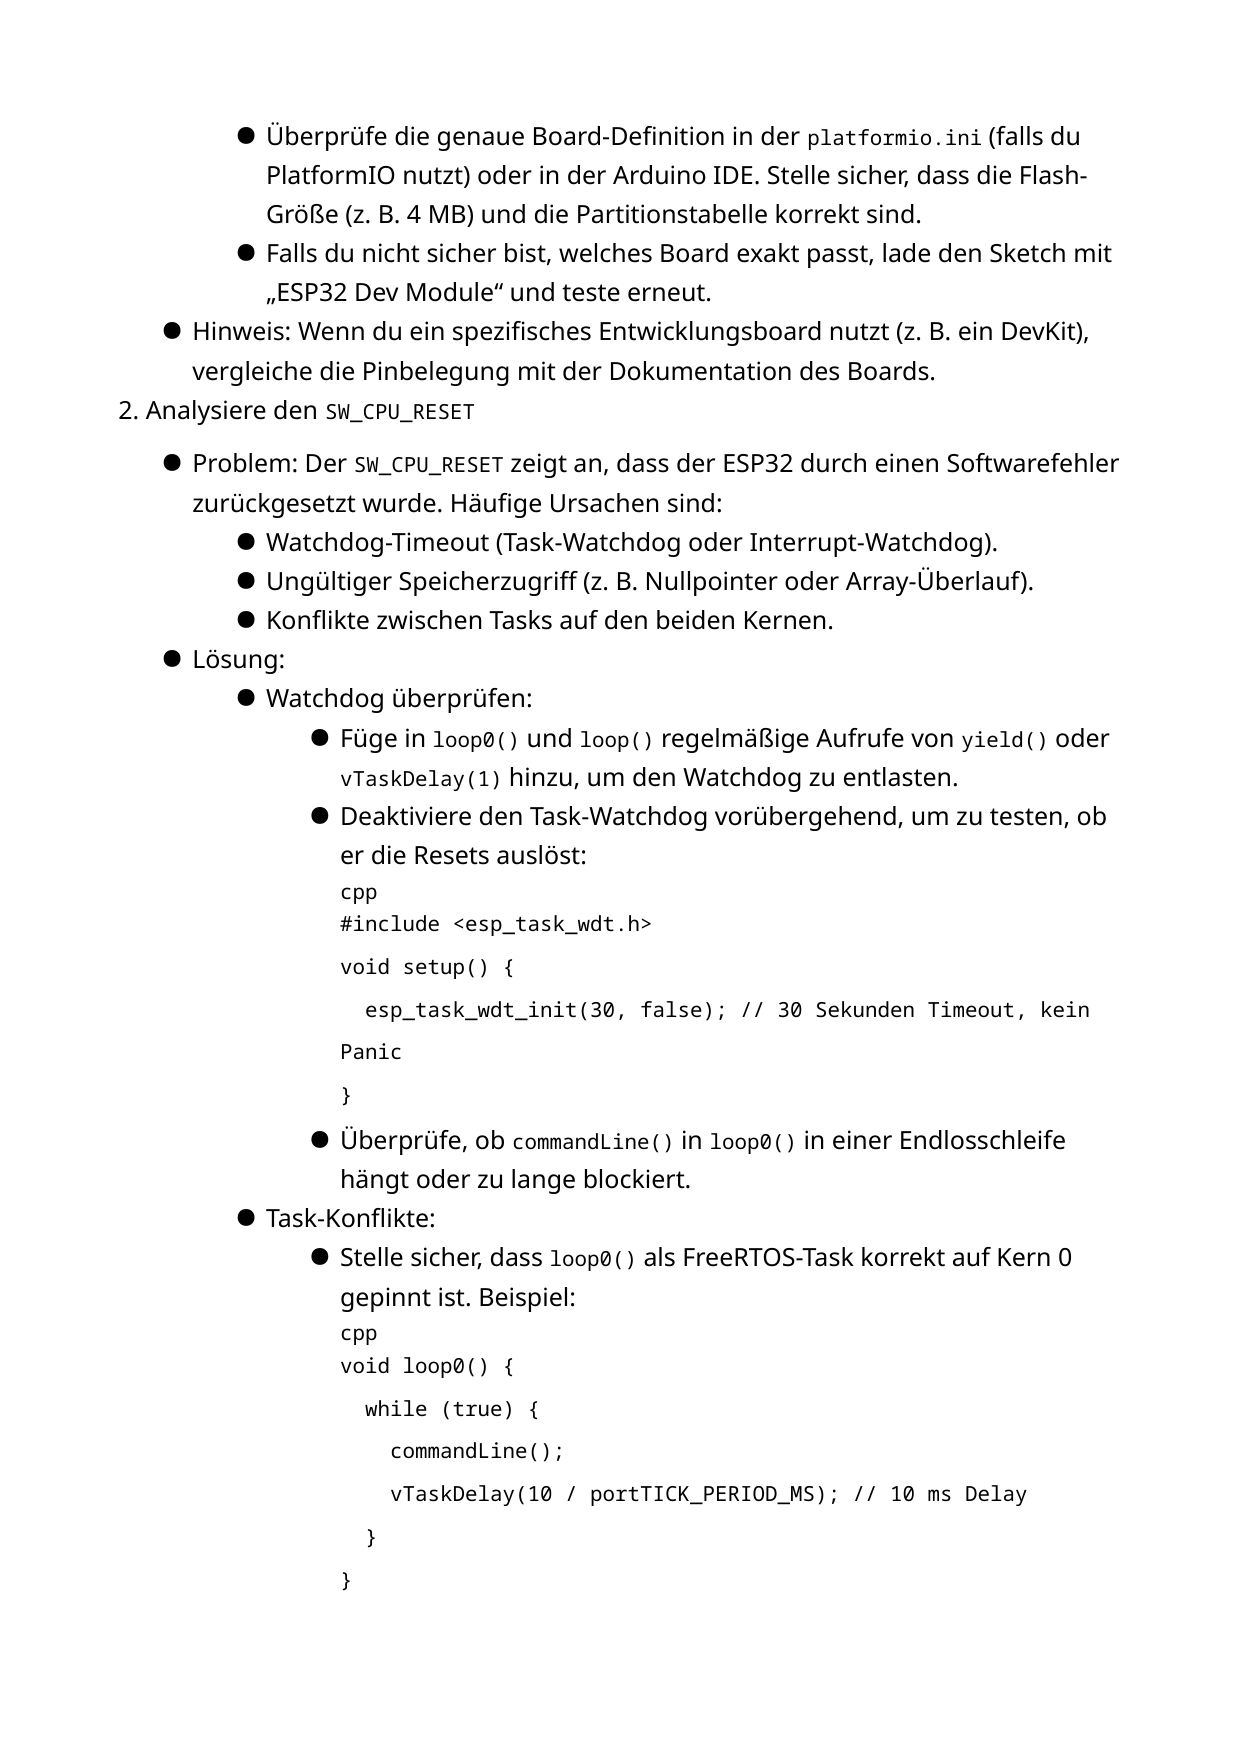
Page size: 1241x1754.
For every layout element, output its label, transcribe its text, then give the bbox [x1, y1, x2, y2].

list cpp [310, 1318, 1122, 1347]
list cpp [310, 877, 1122, 905]
list vTaskDelay(10 / portTICK_PERIOD_MS); // 10 ms Delay [310, 1479, 1122, 1508]
list Problem: Der SW_CPU_RESET zeigt an, dass der ESP32 durch einen Softwarefehler zurückgesetzt wurde. Häufige Ursachen sind: [162, 446, 1122, 519]
list Task-Konflikte: [236, 1201, 1122, 1235]
list Lösung: [162, 642, 1122, 676]
list } [310, 1080, 1122, 1108]
list } [310, 1565, 1122, 1593]
list Stelle sicher, dass loop0() als FreeRTOS-Task korrekt auf Kern 0 gepinnt ist. Beispiel: [310, 1240, 1122, 1313]
list Hinweis: Wenn du ein spezifisches Entwicklungsboard nutzt (z. B. ein DevKit), vergleiche die Pinbelegung mit der Dokumentation des Boards. [162, 314, 1122, 387]
list Überprüfe, ob commandLine() in loop0() in einer Endlosschleife hängt oder zu lange blockiert. [310, 1123, 1122, 1196]
list void loop0() { [310, 1351, 1122, 1379]
list while (true) { [310, 1394, 1122, 1422]
list void setup() { [310, 952, 1122, 981]
list Deaktiviere den Task-Watchdog vorübergehend, um zu testen, ob er die Resets auslöst: [310, 798, 1122, 872]
list } [310, 1522, 1122, 1551]
list #include <esp_task_wdt.h> [310, 909, 1122, 938]
list Watchdog-Timeout (Task-Watchdog oder Interrupt-Watchdog). [236, 524, 1122, 558]
list Ungültiger Speicherzugriff (z. B. Nullpointer oder Array-Überlauf). [236, 563, 1122, 598]
list Füge in loop0() und loop() regelmäßige Aufrufe von yield() oder vTaskDelay(1) hinzu, um den Watchdog zu entlasten. [310, 720, 1122, 793]
list Konflikte zwischen Tasks auf den beiden Kernen. [236, 603, 1122, 637]
list Watchdog überprüfen: [236, 681, 1122, 715]
text 2. Analysiere den SW_CPU_RESET [118, 392, 1122, 426]
list commandLine(); [310, 1436, 1122, 1465]
list Falls du nicht sicher bist, welches Board exakt passt, lade den Sketch mit „ESP32 Dev Module“ und teste erneut. [236, 236, 1122, 309]
list esp_task_wdt_init(30, false); // 30 Sekunden Timeout, kein Panic [310, 995, 1122, 1066]
list Überprüfe die genaue Board-Definition in der platformio.ini (falls du PlatformIO nutzt) oder in der Arduino IDE. Stelle sicher, dass die Flash-Größe (z. B. 4 MB) und die Partitionstabelle korrekt sind. [236, 118, 1122, 231]
